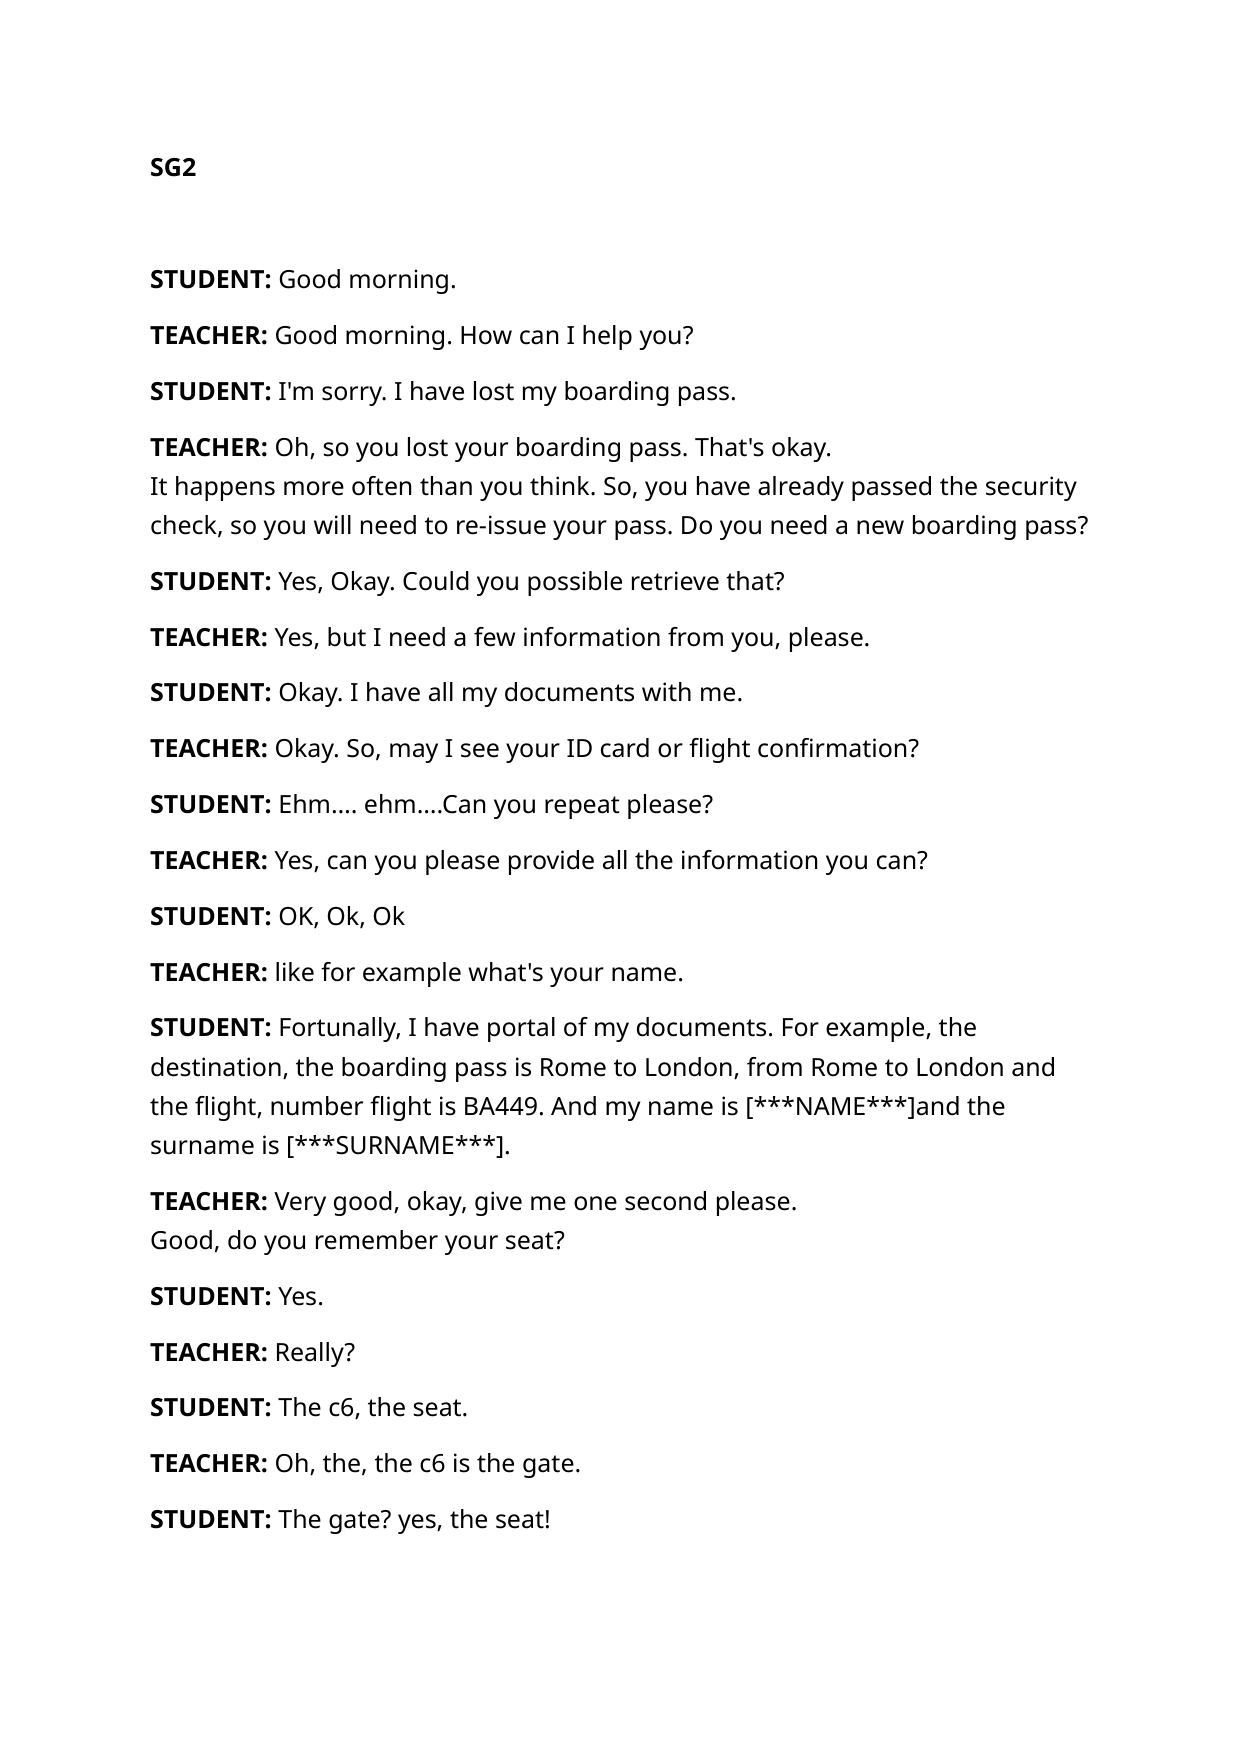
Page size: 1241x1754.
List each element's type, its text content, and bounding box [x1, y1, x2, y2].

text STUDENT: The c6, the seat. [150, 1390, 1090, 1424]
text STUDENT: Okay. I have all my documents with me. [150, 675, 1090, 709]
text TEACHER: Yes, can you please provide all the information you can? [150, 842, 1090, 877]
text TEACHER: Oh, so you lost your boarding pass. That's okay. It happens more often than you think. So, you have already passed the security check, so you will need to re-issue your pass. Do you need a new boarding pass? [150, 429, 1090, 542]
text STUDENT: Fortunally, I have portal of my documents. For example, the destination, the boarding pass is Rome to London, from Rome to London and the flight, number flight is BA449. And my name is [***NAME***]and the surname is [***SURNAME***]. [150, 1010, 1090, 1162]
text TEACHER: Very good, okay, give me one second please. Good, do you remember your seat? [150, 1183, 1090, 1257]
text STUDENT: Ehm…. ehm….Can you repeat please? [150, 787, 1090, 821]
text STUDENT: OK, Ok, Ok [150, 898, 1090, 932]
text TEACHER: Oh, the, the c6 is the gate. [150, 1446, 1090, 1480]
text STUDENT: Yes. [150, 1278, 1090, 1312]
text STUDENT: I'm sorry. I have lost my boarding pass. [150, 373, 1090, 407]
text TEACHER: Good morning. How can I help you? [150, 317, 1090, 352]
text STUDENT: The gate? yes, the seat! [150, 1502, 1090, 1536]
text STUDENT: Yes, Okay. Could you possible retrieve that? [150, 563, 1090, 597]
text STUDENT: Good morning. [150, 262, 1090, 296]
text TEACHER: Yes, but I need a few information from you, please. [150, 619, 1090, 653]
text SG2 [150, 150, 1090, 184]
text TEACHER: Okay. So, may I see your ID card or flight confirmation? [150, 731, 1090, 765]
text TEACHER: like for example what's your name. [150, 954, 1090, 988]
text TEACHER: Really? [150, 1334, 1090, 1368]
